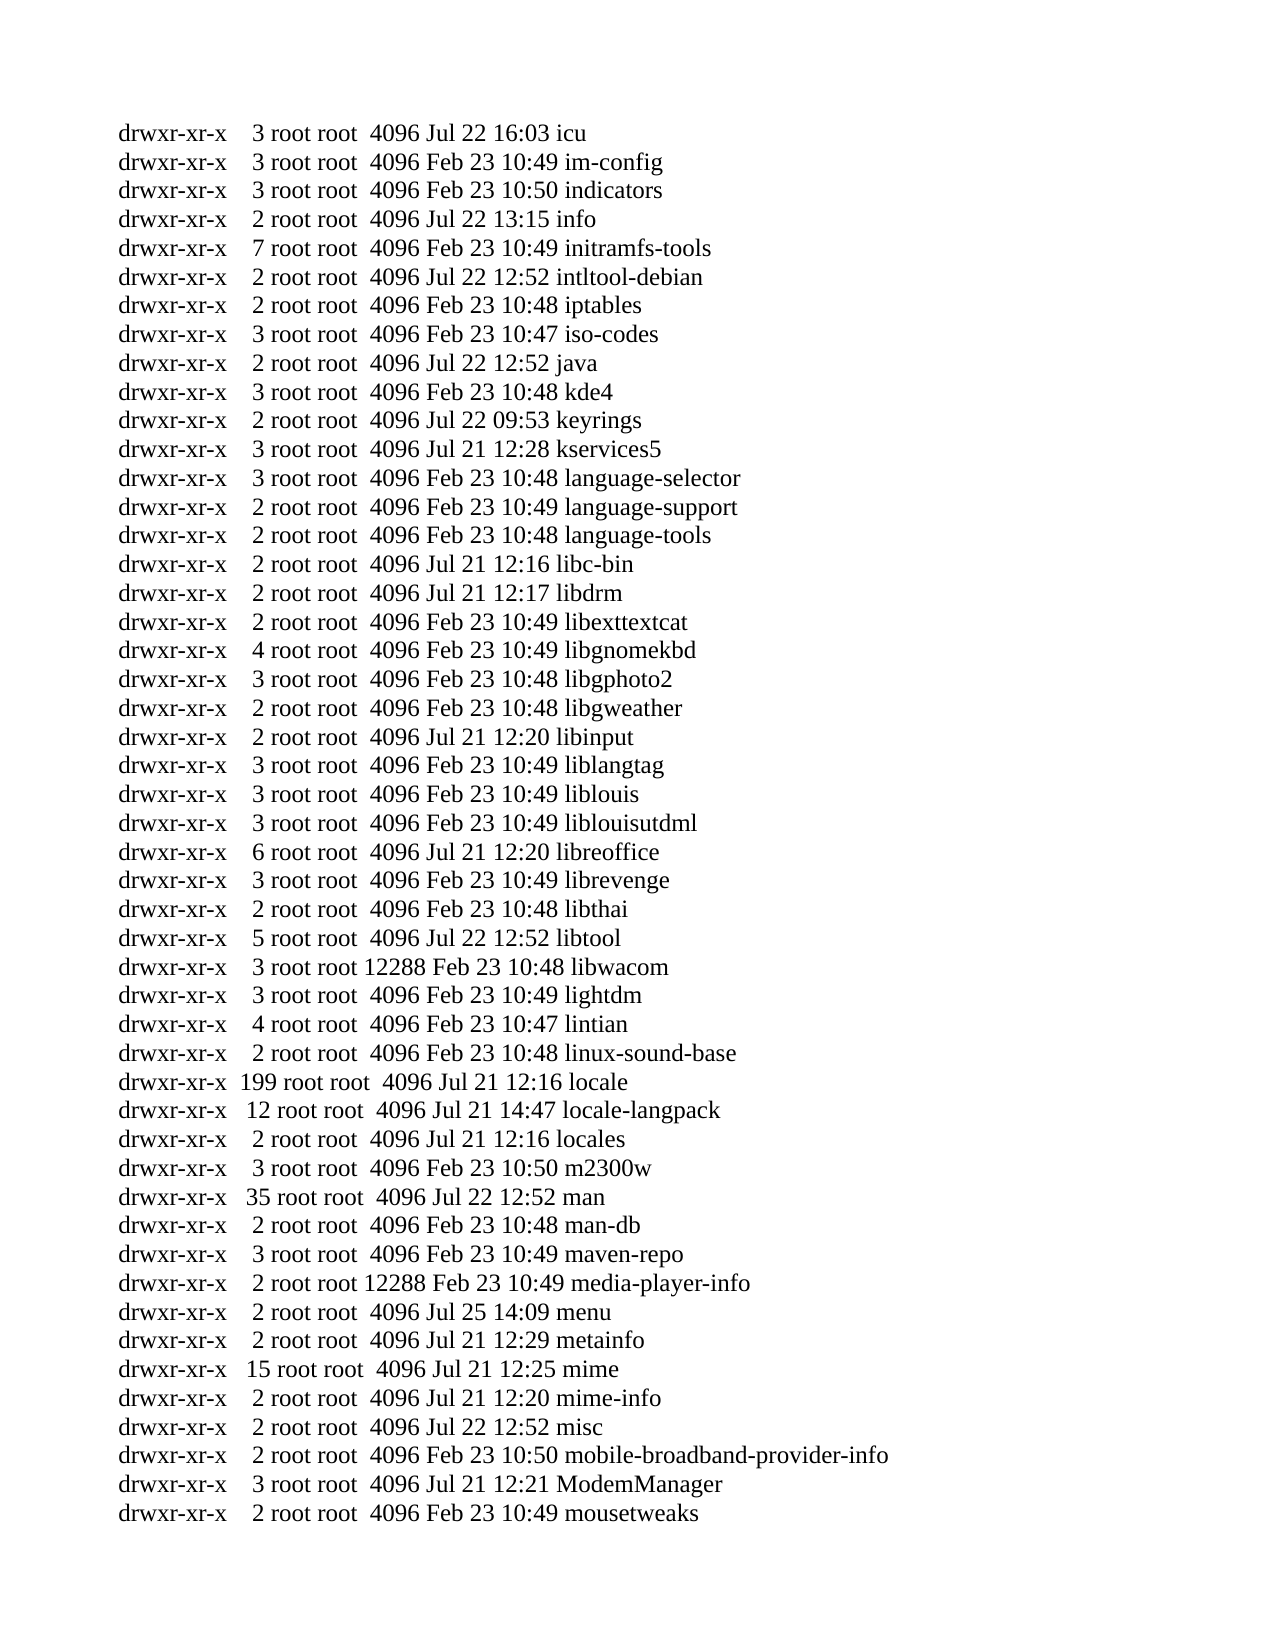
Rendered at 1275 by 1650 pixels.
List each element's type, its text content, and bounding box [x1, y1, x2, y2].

text drwxr-xr-x 3 root root 4096 Feb 23 10:49 liblouis [118, 779, 1157, 808]
text drwxr-xr-x 2 root root 4096 Feb 23 10:48 iptables [118, 291, 1157, 319]
text drwxr-xr-x 2 root root 4096 Feb 23 10:48 libthai [118, 894, 1157, 923]
text drwxr-xr-x 2 root root 4096 Feb 23 10:48 man-db [118, 1211, 1157, 1239]
text drwxr-xr-x 35 root root 4096 Jul 22 12:52 man [118, 1182, 1157, 1211]
text drwxr-xr-x 2 root root 4096 Feb 23 10:49 language-support [118, 492, 1157, 521]
text drwxr-xr-x 12 root root 4096 Jul 21 14:47 locale-langpack [118, 1096, 1157, 1124]
text drwxr-xr-x 2 root root 4096 Jul 22 13:15 info [118, 204, 1157, 233]
text drwxr-xr-x 2 root root 4096 Jul 22 09:53 keyrings [118, 406, 1157, 434]
text drwxr-xr-x 2 root root 4096 Feb 23 10:49 mousetweaks [118, 1498, 1157, 1527]
text drwxr-xr-x 2 root root 4096 Jul 21 12:17 libdrm [118, 578, 1157, 607]
text drwxr-xr-x 3 root root 4096 Feb 23 10:49 im-config [118, 147, 1157, 176]
text drwxr-xr-x 2 root root 4096 Feb 23 10:48 libgweather [118, 693, 1157, 722]
text drwxr-xr-x 3 root root 4096 Feb 23 10:48 language-selector [118, 463, 1157, 492]
text drwxr-xr-x 3 root root 4096 Feb 23 10:48 libgphoto2 [118, 664, 1157, 693]
text drwxr-xr-x 2 root root 4096 Feb 23 10:50 mobile-broadband-provider-info [118, 1441, 1157, 1469]
text drwxr-xr-x 2 root root 4096 Jul 21 12:16 locales [118, 1124, 1157, 1153]
text drwxr-xr-x 2 root root 4096 Jul 21 12:29 metainfo [118, 1326, 1157, 1354]
text drwxr-xr-x 3 root root 4096 Jul 22 16:03 icu [118, 118, 1157, 147]
text drwxr-xr-x 15 root root 4096 Jul 21 12:25 mime [118, 1354, 1157, 1383]
text drwxr-xr-x 3 root root 4096 Feb 23 10:49 liblouisutdml [118, 808, 1157, 837]
text drwxr-xr-x 3 root root 4096 Feb 23 10:49 liblangtag [118, 751, 1157, 779]
text drwxr-xr-x 199 root root 4096 Jul 21 12:16 locale [118, 1067, 1157, 1096]
text drwxr-xr-x 4 root root 4096 Feb 23 10:47 lintian [118, 1009, 1157, 1038]
text drwxr-xr-x 2 root root 4096 Feb 23 10:49 libexttextcat [118, 607, 1157, 636]
text drwxr-xr-x 7 root root 4096 Feb 23 10:49 initramfs-tools [118, 233, 1157, 262]
text drwxr-xr-x 5 root root 4096 Jul 22 12:52 libtool [118, 923, 1157, 952]
text drwxr-xr-x 2 root root 4096 Jul 21 12:16 libc-bin [118, 549, 1157, 578]
text drwxr-xr-x 3 root root 4096 Jul 21 12:21 ModemManager [118, 1469, 1157, 1498]
text drwxr-xr-x 2 root root 4096 Jul 22 12:52 java [118, 348, 1157, 377]
text drwxr-xr-x 3 root root 4096 Feb 23 10:49 librevenge [118, 866, 1157, 894]
text drwxr-xr-x 3 root root 4096 Feb 23 10:50 m2300w [118, 1153, 1157, 1182]
text drwxr-xr-x 2 root root 4096 Feb 23 10:48 linux-sound-base [118, 1038, 1157, 1067]
text drwxr-xr-x 3 root root 4096 Feb 23 10:49 lightdm [118, 981, 1157, 1009]
text drwxr-xr-x 2 root root 12288 Feb 23 10:49 media-player-info [118, 1268, 1157, 1297]
text drwxr-xr-x 6 root root 4096 Jul 21 12:20 libreoffice [118, 837, 1157, 866]
text drwxr-xr-x 3 root root 4096 Feb 23 10:50 indicators [118, 176, 1157, 204]
text drwxr-xr-x 3 root root 4096 Jul 21 12:28 kservices5 [118, 434, 1157, 463]
text drwxr-xr-x 2 root root 4096 Jul 22 12:52 misc [118, 1412, 1157, 1441]
text drwxr-xr-x 2 root root 4096 Jul 21 12:20 libinput [118, 722, 1157, 751]
text drwxr-xr-x 2 root root 4096 Jul 21 12:20 mime-info [118, 1383, 1157, 1412]
text drwxr-xr-x 2 root root 4096 Jul 25 14:09 menu [118, 1297, 1157, 1326]
text drwxr-xr-x 4 root root 4096 Feb 23 10:49 libgnomekbd [118, 636, 1157, 664]
text drwxr-xr-x 3 root root 4096 Feb 23 10:49 maven-repo [118, 1239, 1157, 1268]
text drwxr-xr-x 2 root root 4096 Jul 22 12:52 intltool-debian [118, 262, 1157, 291]
text drwxr-xr-x 3 root root 12288 Feb 23 10:48 libwacom [118, 952, 1157, 981]
text drwxr-xr-x 2 root root 4096 Feb 23 10:48 language-tools [118, 521, 1157, 549]
text drwxr-xr-x 3 root root 4096 Feb 23 10:48 kde4 [118, 377, 1157, 406]
text drwxr-xr-x 3 root root 4096 Feb 23 10:47 iso-codes [118, 319, 1157, 348]
